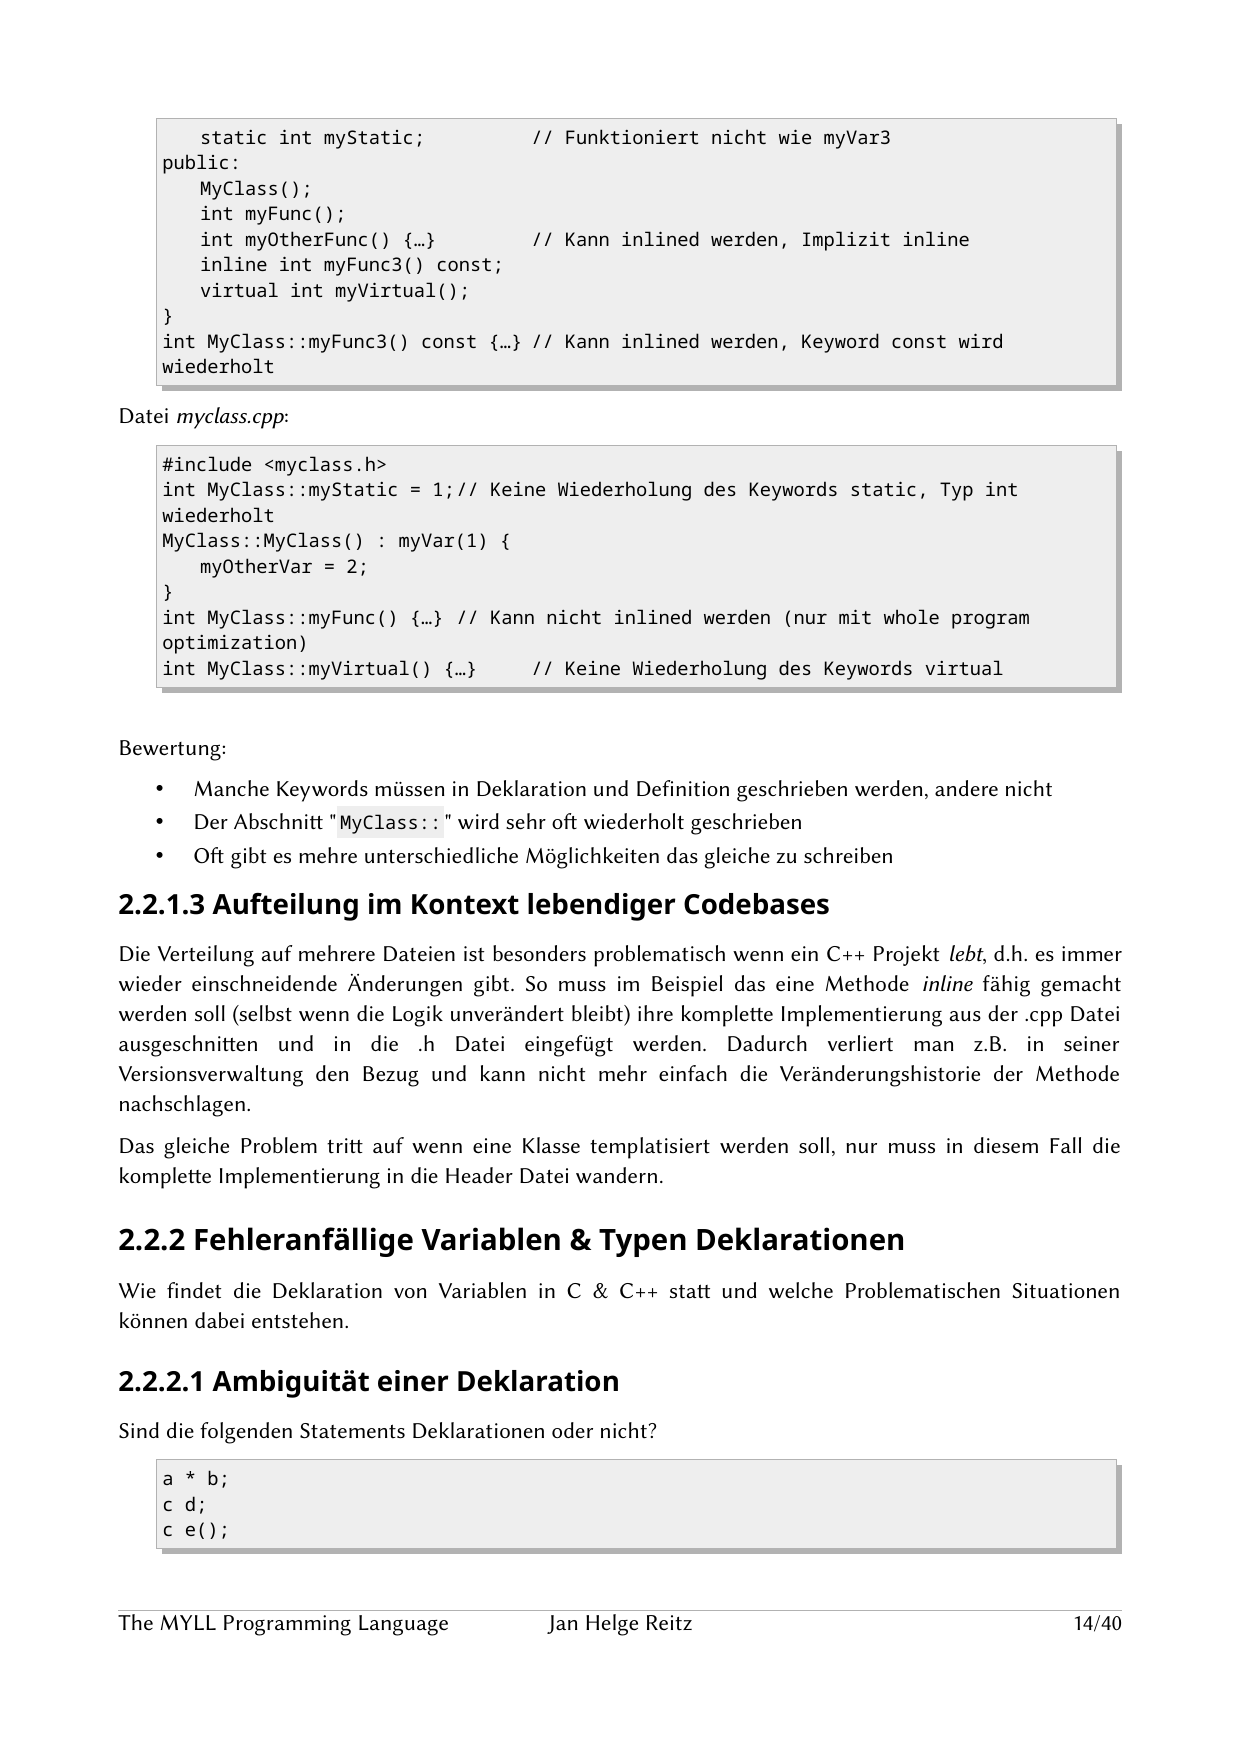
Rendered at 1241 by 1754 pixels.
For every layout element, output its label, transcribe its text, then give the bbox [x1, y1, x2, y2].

list Oft gibt es mehre unterschiedliche Möglichkeiten das gleiche zu schreiben [156, 843, 1122, 869]
text c d; [157, 1485, 1116, 1510]
list Der Abschnitt "MyClass::" wird sehr oft wiederholt geschrieben [156, 806, 337, 838]
text Wie findet die Deklaration von Variablen in C & C++ statt und welche Problematischen Situationen können dabei entstehen. [118, 1277, 1122, 1334]
text Die Verteilung auf mehrere Dateien ist besonders problematisch wenn ein C++ Projekt lebt, d.h. es immer wieder einschneidende Änderungen gibt. So muss im Beispiel das eine Methode inline fähig gemacht werden soll (selbst wenn die Logik unverändert bleibt) ihre komplette Implementierung aus der .cpp Datei ausgeschnitten und in die .h Datei eingefügt werden. Dadurch verliert man z.B. in seiner Versionsverwaltung den Bezug und kann nicht mehr einfach die Veränderungshistorie der Methode nachschlagen. [118, 941, 1122, 1117]
text #include <myclass.h> int MyClass::myStatic = 1; // Keine Wiederholung des Keywords static, Typ int wiederholt MyClass::MyClass() : myVar(1) { myOtherVar = 2; } int MyClass::myFunc() {…} // Kann nicht inlined werden (nur mit whole program optimization) int MyClass::myVirtual() {…} // Keine Wiederholung des Keywords virtual [157, 446, 1116, 687]
list Manche Keywords müssen in Deklaration und Definition geschrieben werden, andere nicht [156, 776, 1122, 802]
subtitle Aufteilung im Kontext lebendiger Codebases [118, 885, 1122, 923]
text Bewertung: [118, 734, 1122, 761]
subtitle Fehleranfällige Variablen & Typen Deklarationen [118, 1219, 1122, 1259]
text Datei myclass.cpp: [118, 403, 1122, 429]
subtitle Ambiguität einer Deklaration [118, 1362, 1122, 1399]
text c e(); [157, 1510, 1116, 1548]
text Das gleiche Problem tritt auf wenn eine Klasse templatisiert werden soll, nur muss in diesem Fall die komplette Implementierung in die Header Datei wandern. [118, 1133, 1122, 1189]
text static int myStatic; // Funktioniert nicht wie myVar3 public: MyClass(); int myFunc(); int myOtherFunc() {…} // Kann inlined werden, Implizit inline inline int myFunc3() const; virtual int myVirtual(); } int MyClass::myFunc3() const {…} // Kann inlined werden, Keyword const wird wiederholt [157, 119, 1116, 385]
list Der Abschnitt "MyClass::" wird sehr oft wiederholt geschrieben [444, 806, 1122, 838]
text Sind die folgenden Statements Deklarationen oder nicht? [118, 1418, 1122, 1444]
text a * b; [157, 1460, 1116, 1485]
